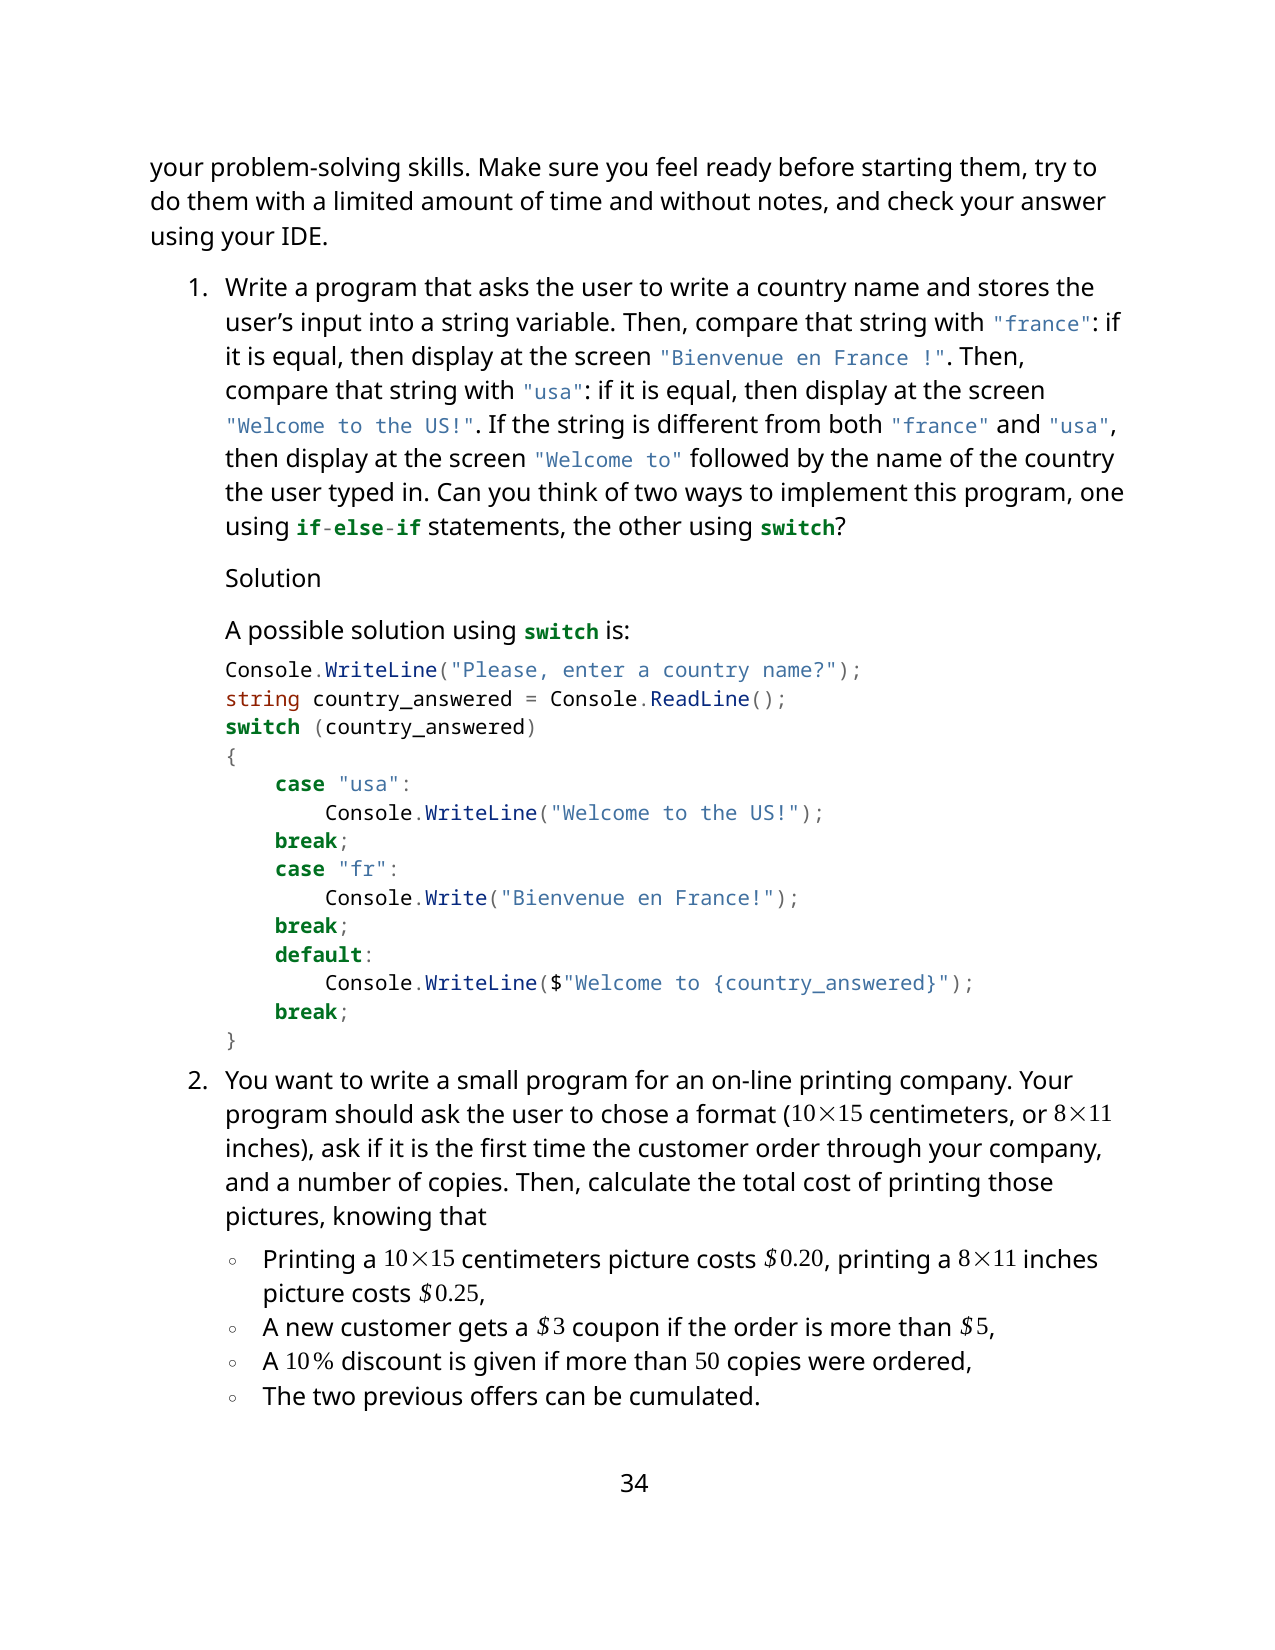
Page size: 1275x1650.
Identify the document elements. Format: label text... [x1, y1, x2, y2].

list string country_answered = Console.ReadLine(); [187, 684, 1125, 712]
list break; [187, 911, 1125, 940]
list You want to write a small program for an on-line printing company. Your program should ask the user to chose a format ( centimeters, or inches), ask if it is the first time the customer order through your company, and a number of copies. Then, calculate the total cost of printing those pictures, knowing that [187, 1063, 1125, 1233]
list Console.WriteLine("Welcome to the US!"); [187, 798, 1125, 826]
list case "usa": [187, 769, 1125, 798]
list case "fr": [187, 854, 1125, 883]
list break; [187, 826, 1125, 854]
list switch (country_answered) [187, 712, 1125, 741]
list A possible solution using switch is: [187, 612, 1125, 647]
list A discount is given if more than copies were ordered, [225, 1344, 1125, 1378]
list Console.WriteLine($"Welcome to {country_answered}"); [187, 968, 1125, 997]
list default: [187, 940, 1125, 968]
list A new customer gets a coupon if the order is more than , [225, 1310, 1125, 1344]
text your problem-solving skills. Make sure you feel ready before starting them, try to do them with a limited amount of time and without notes, and check your answer using your IDE. [150, 150, 1125, 252]
list Console.Write("Bienvenue en France!"); [187, 883, 1125, 911]
list { [187, 741, 1125, 769]
list The two previous offers can be cumulated. [225, 1378, 1125, 1412]
list break; [187, 997, 1125, 1025]
list Console.WriteLine("Please, enter a country name?"); [187, 656, 1125, 684]
list Solution [187, 561, 1125, 594]
list Printing a centimeters picture costs , printing a inches picture costs , [225, 1242, 1125, 1310]
list } [187, 1025, 1125, 1054]
list Write a program that asks the user to write a country name and stores the user’s input into a string variable. Then, compare that string with "france": if it is equal, then display at the screen "Bienvenue en France !". Then, compare that string with "usa": if it is equal, then display at the screen "Welcome to the US!". If the string is different from both "france" and "usa", then display at the screen "Welcome to" followed by the name of the country the user typed in. Can you think of two ways to implement this program, one using if-else-if statements, the other using switch? [187, 270, 1125, 543]
